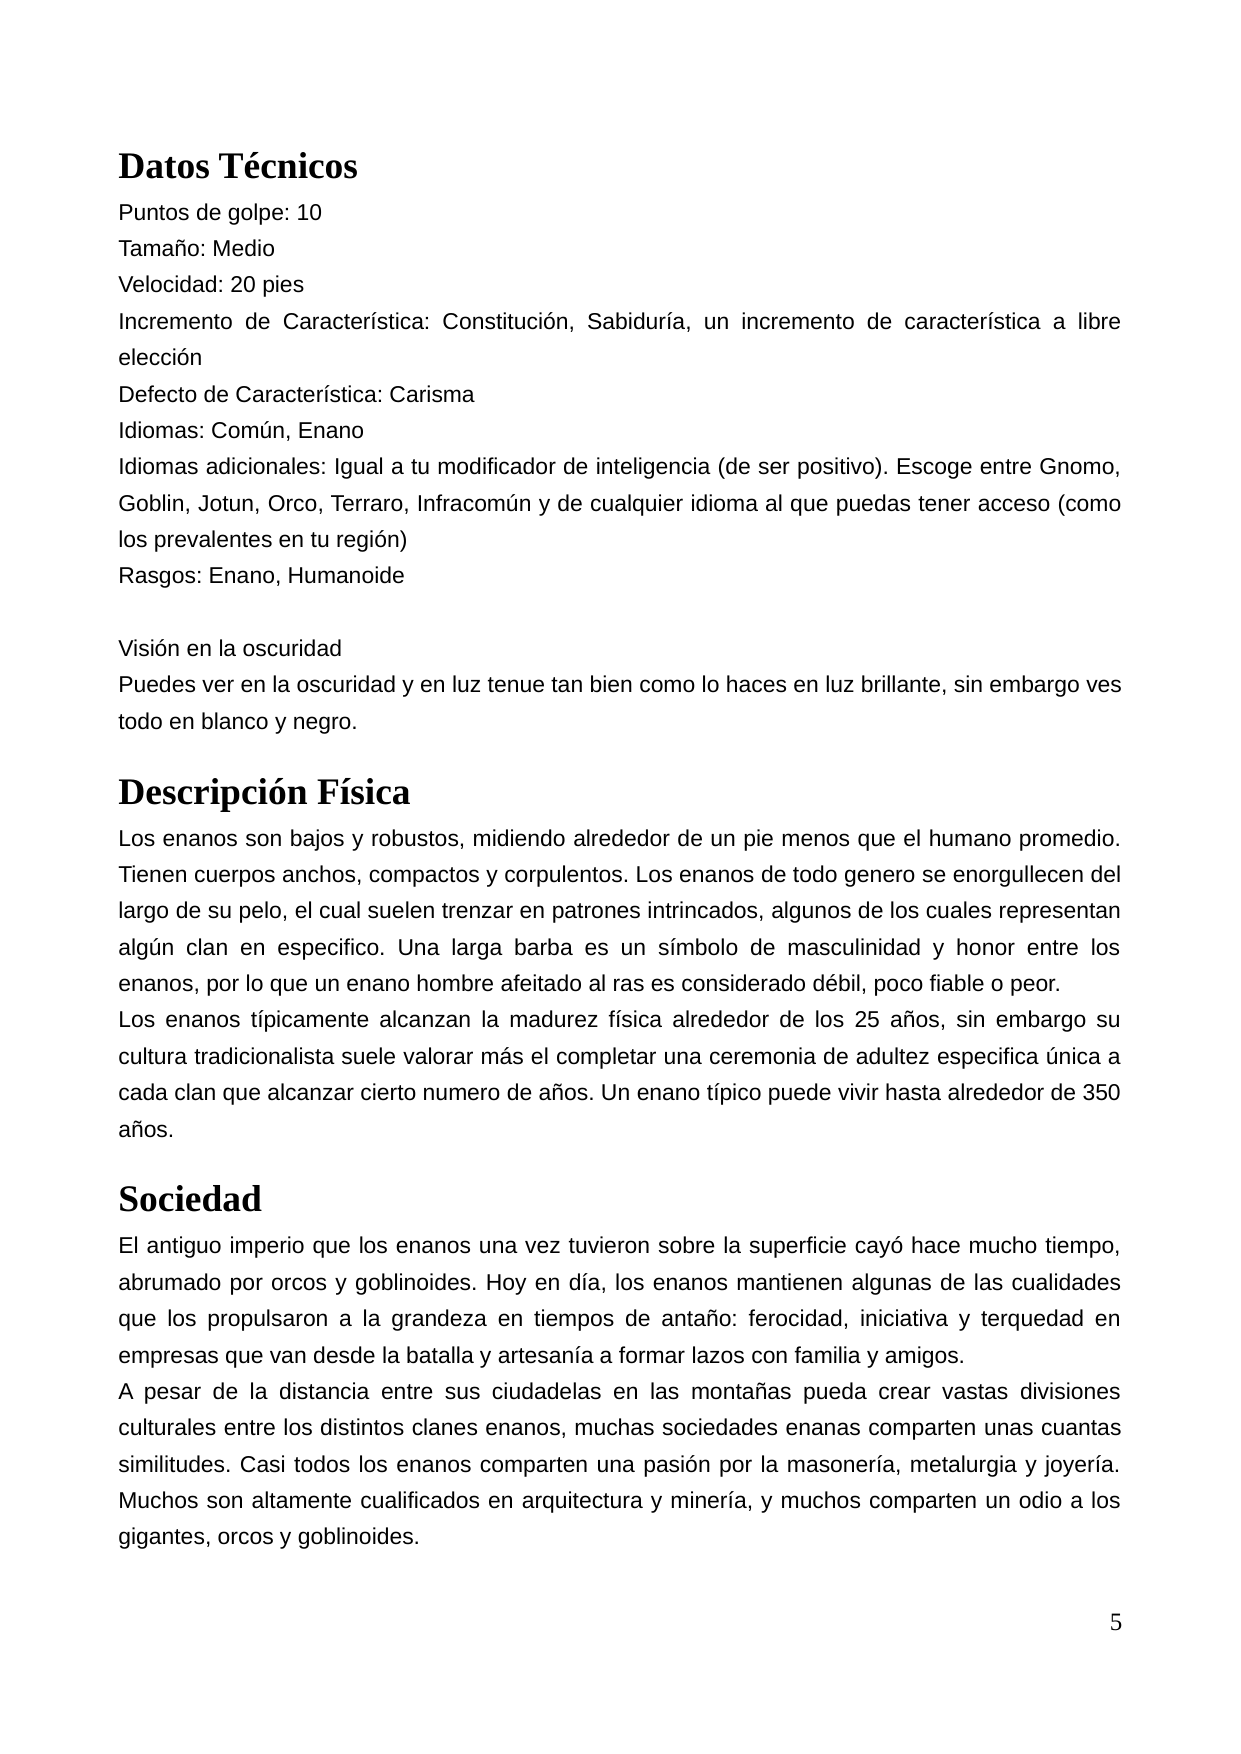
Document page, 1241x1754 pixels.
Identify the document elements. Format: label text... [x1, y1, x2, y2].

text Rasgos: Enano, Humanoide [118, 562, 1122, 589]
text Los enanos son bajos y robustos, midiendo alrededor de un pie menos que el humano promedio. Tienen cuerpos anchos, compactos y corpulentos. Los enanos de todo genero se enorgullecen del largo de su pelo, el cual suelen trenzar en patrones intrincados, algunos de los cuales representan algún clan en especifico. Una larga barba es un símbolo de masculinidad y honor entre los enanos, por lo que un enano hombre afeitado al ras es considerado débil, poco fiable o peor. [118, 825, 1122, 996]
text Defecto de Característica: Carisma [118, 381, 1122, 407]
text Incremento de Característica: Constitución, Sabiduría, un incremento de característica a libre elección [118, 308, 1122, 371]
text Puedes ver en la oscuridad y en luz tenue tan bien como lo haces en luz brillante, sin embargo ves todo en blanco y negro. [118, 671, 1122, 734]
subtitle Descripción Física [118, 769, 1122, 812]
text A pesar de la distancia entre sus ciudadelas en las montañas pueda crear vastas divisiones culturales entre los distintos clanes enanos, muchas sociedades enanas comparten unas cuantas similitudes. Casi todos los enanos comparten una pasión por la masonería, metalurgia y joyería. Muchos son altamente cualificados en arquitectura y minería, y muchos comparten un odio a los gigantes, orcos y goblinoides. [118, 1378, 1122, 1550]
subtitle Sociedad [118, 1177, 1122, 1220]
text Puntos de golpe: 10 [118, 199, 1122, 225]
text El antiguo imperio que los enanos una vez tuvieron sobre la superficie cayó hace mucho tiempo, abrumado por orcos y goblinoides. Hoy en día, los enanos mantienen algunas de las cualidades que los propulsaron a la grandeza en tiempos de antaño: ferocidad, iniciativa y terquedad en empresas que van desde la batalla y artesanía a formar lazos con familia y amigos. [118, 1232, 1122, 1368]
subtitle Datos Técnicos [118, 143, 1122, 186]
text Idiomas adicionales: Igual a tu modificador de inteligencia (de ser positivo). Escoge entre Gnomo, Goblin, Jotun, Orco, Terraro, Infracomún y de cualquier idioma al que puedas tener acceso (como los prevalentes en tu región) [118, 453, 1122, 552]
text Velocidad: 20 pies [118, 271, 1122, 298]
text Visión en la oscuridad [118, 635, 1122, 661]
text Tamaño: Medio [118, 235, 1122, 261]
text Los enanos típicamente alcanzan la madurez física alrededor de los 25 años, sin embargo su cultura tradicionalista suele valorar más el completar una ceremonia de adultez especifica única a cada clan que alcanzar cierto numero de años. Un enano típico puede vivir hasta alrededor de 350 años. [118, 1006, 1122, 1142]
text Idiomas: Común, Enano [118, 417, 1122, 443]
